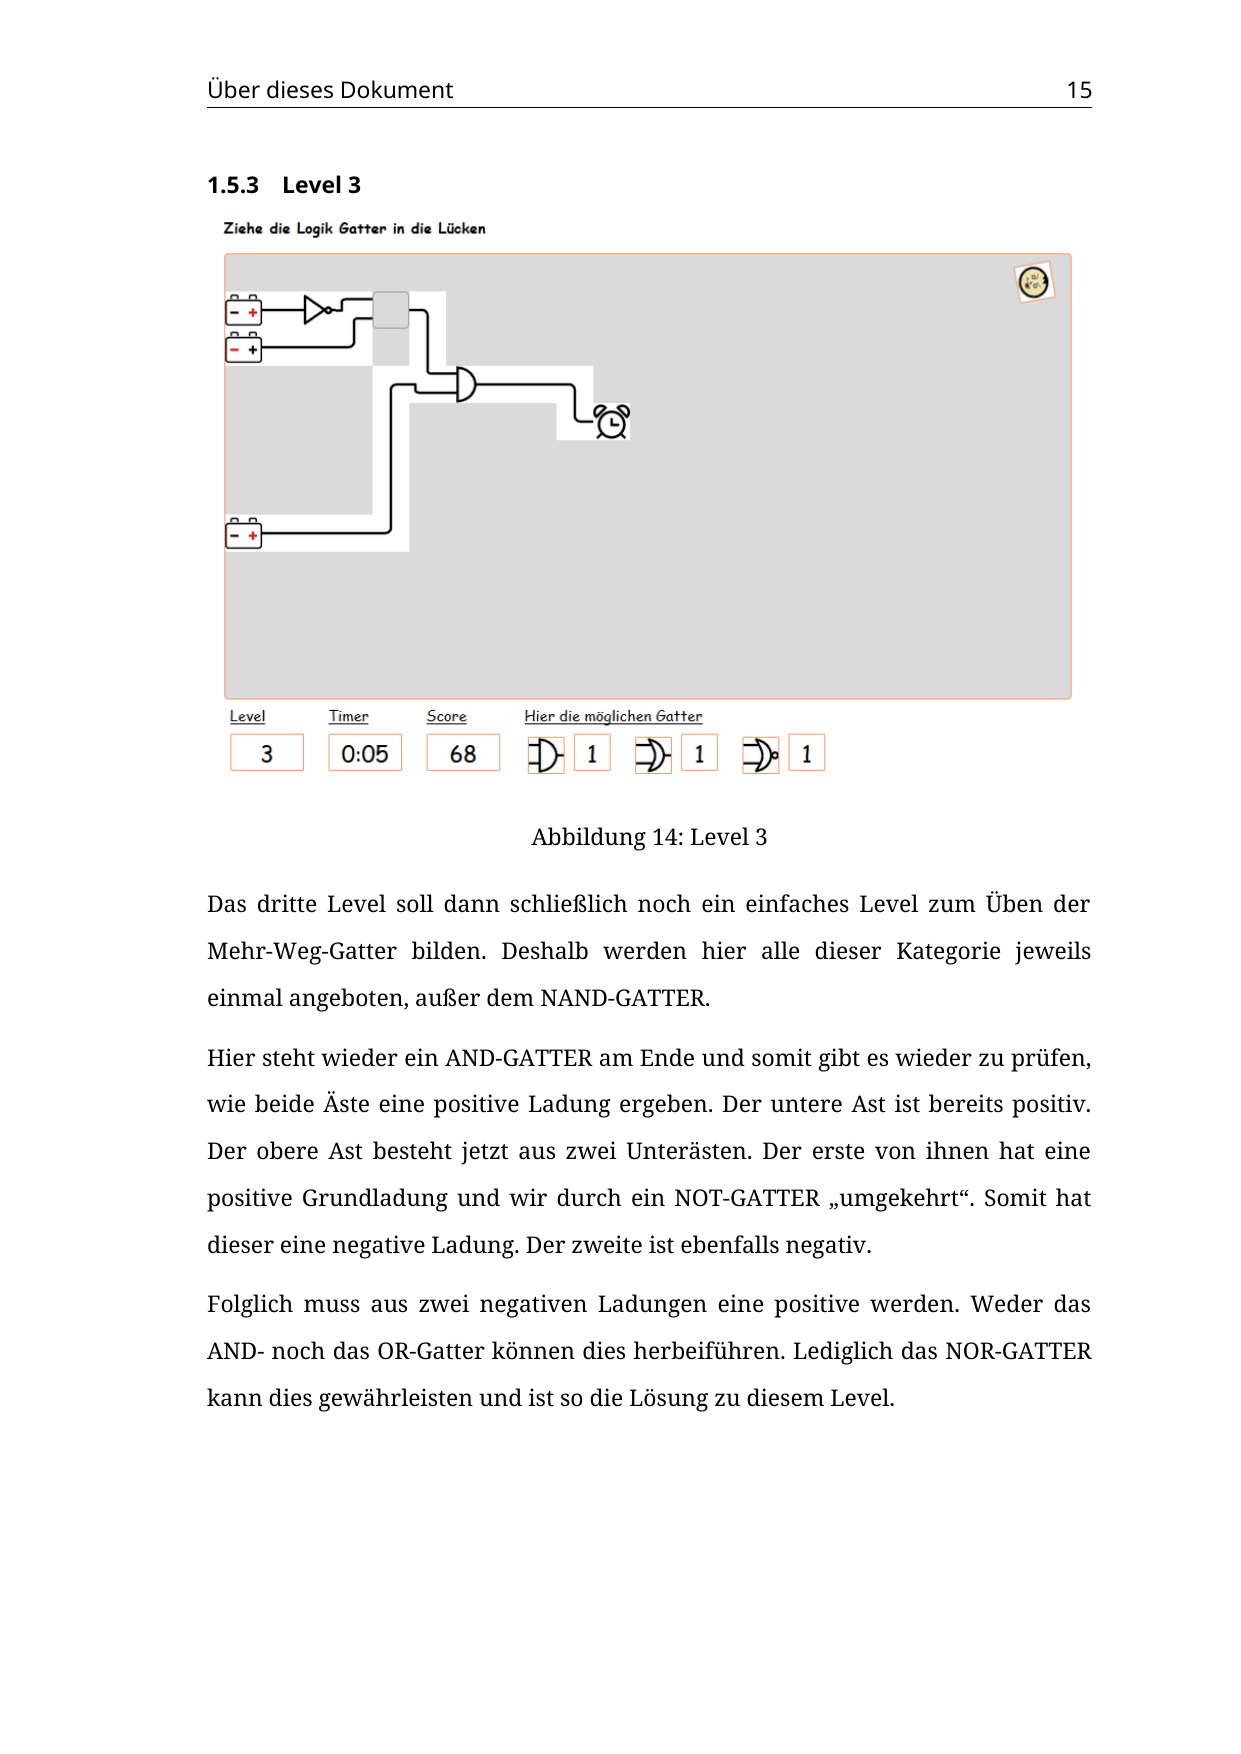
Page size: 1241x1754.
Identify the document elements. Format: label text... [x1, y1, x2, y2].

subtitle Level 3 [207, 168, 1092, 200]
text Das dritte Level soll dann schließlich noch ein einfaches Level zum Üben der Mehr-Weg-Gatter bilden. Deshalb werden hier alle dieser Kategorie jeweils einmal angeboten, außer dem NAND-GATTER. [207, 215, 1092, 1013]
picture [211, 215, 1089, 806]
text Hier steht wieder ein AND-GATTER am Ende und somit gibt es wieder zu prüfen, wie beide Äste eine positive Ladung ergeben. Der untere Ast ist bereits positiv. Der obere Ast besteht jetzt aus zwei Unterästen. Der erste von ihnen hat eine positive Grundladung und wir durch ein NOT-GATTER „umgekehrt“. Somit hat dieser eine negative Ladung. Der zweite ist ebenfalls negativ. [207, 1042, 1092, 1260]
text Folglich muss aus zwei negativen Ladungen eine positive werden. Weder das AND- noch das OR-Gatter können dies herbeiführen. Lediglich das NOR-GATTER kann dies gewährleisten und ist so die Lösung zu diesem Level. [207, 1288, 1092, 1413]
text Abbildung 14: Level 3 [211, 806, 1088, 852]
